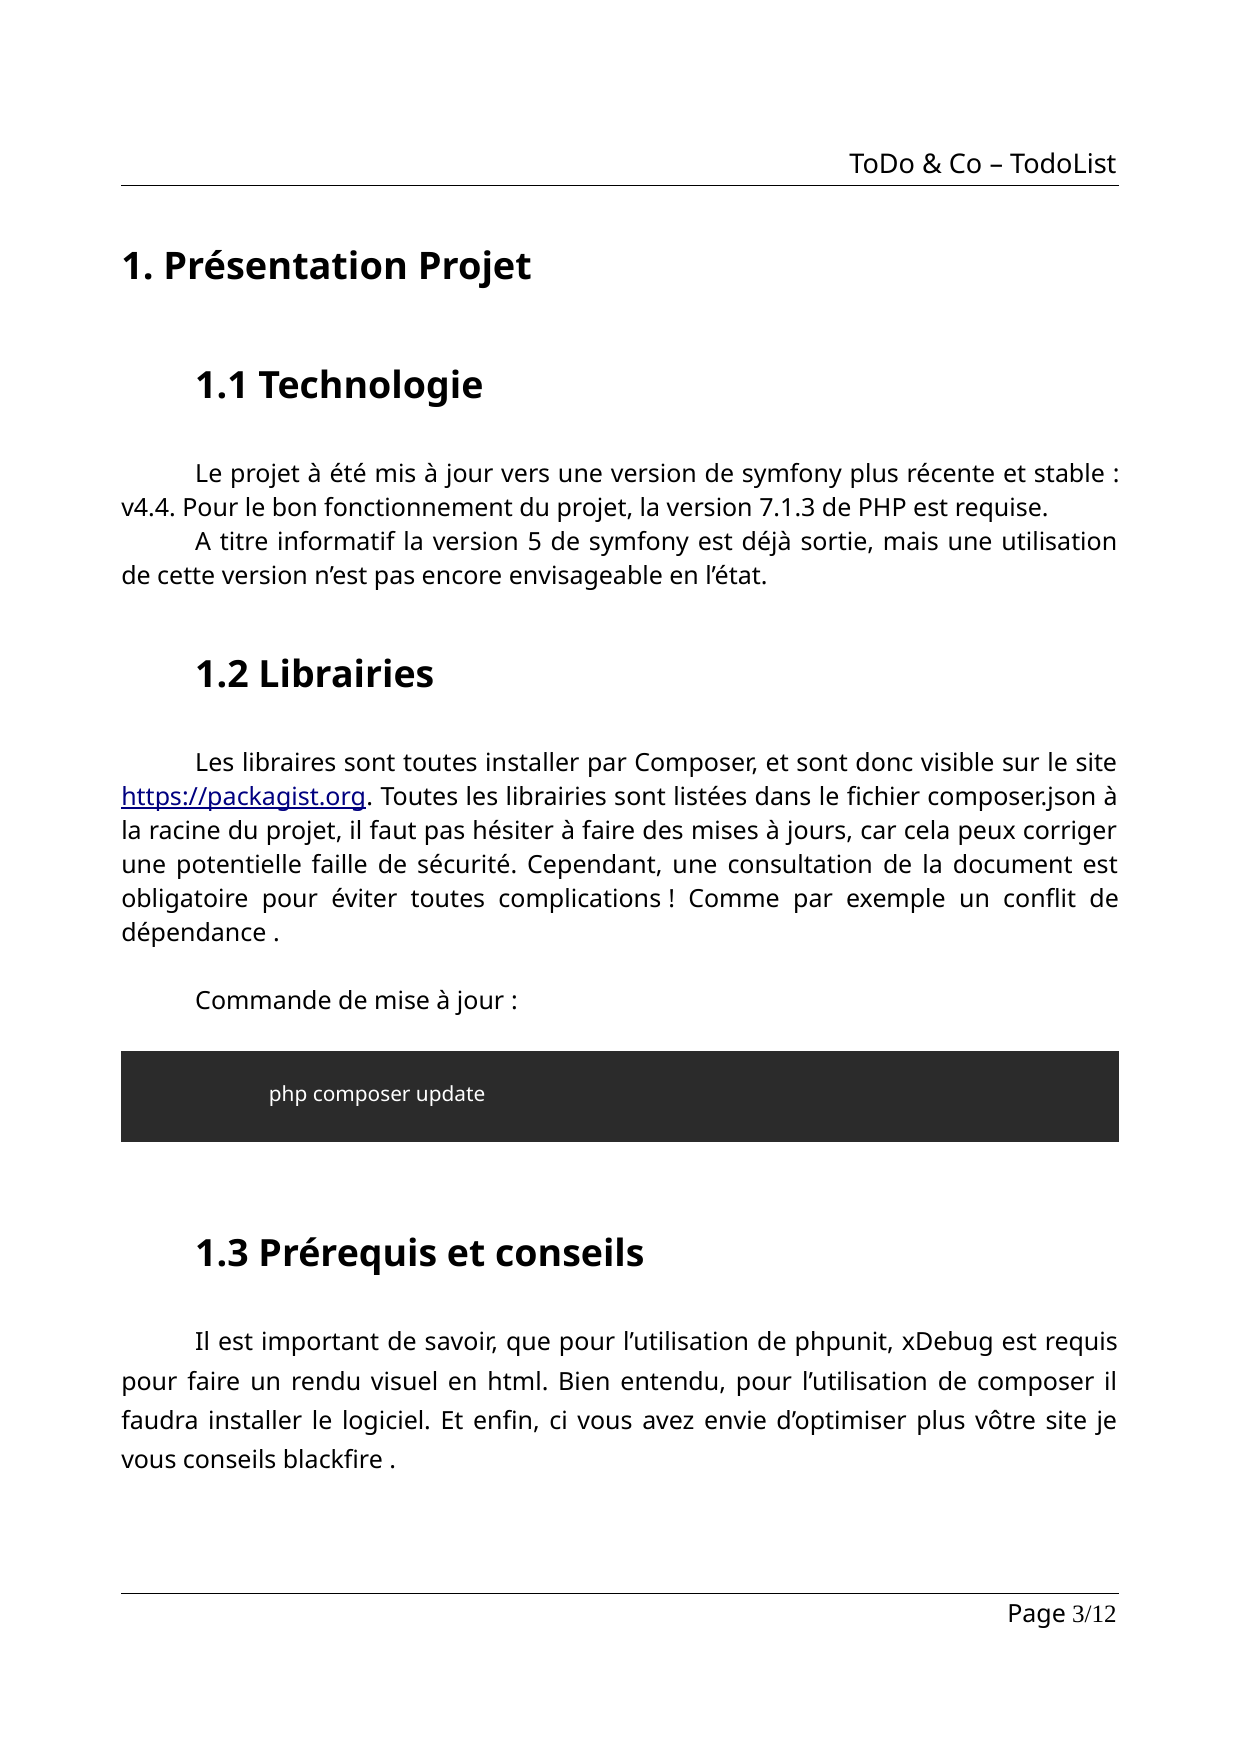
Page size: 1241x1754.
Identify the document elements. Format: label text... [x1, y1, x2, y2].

text Il est important de savoir, que pour l’utilisation de phpunit, xDebug est requis pour faire un rendu visuel en html. Bien entendu, pour l’utilisation de composer il faudra installer le logiciel. Et enfin, ci vous avez envie d’optimiser plus vôtre site je vous conseils blackfire . [121, 1324, 1119, 1476]
subtitle 1.2 Librairies [121, 647, 1119, 698]
text Commande de mise à jour : [121, 983, 1119, 1017]
subtitle 1.1 Technologie [121, 358, 1119, 409]
text Le projet à été mis à jour vers une version de symfony plus récente et stable : v4.4. Pour le bon fonctionnement du projet, la version 7.1.3 de PHP est requise. [121, 456, 1119, 524]
subtitle 1.3 Prérequis et conseils [121, 1226, 1119, 1277]
text A titre informatif la version 5 de symfony est déjà sortie, mais une utilisation de cette version n’est pas encore envisageable en l’état. [121, 524, 1119, 592]
subtitle 1. Présentation Projet [121, 239, 1119, 291]
text php composer update [121, 1079, 1119, 1108]
text Les libraires sont toutes installer par Composer, et sont donc visible sur le site https://packagist.org. Toutes les librairies sont listées dans le fichier composer.json à la racine du projet, il faut pas hésiter à faire des mises à jours, car cela peux corriger une potentielle faille de sécurité. Cependant, une consultation de la document est obligatoire pour éviter toutes complications ! Comme par exemple un conflit de dépendance . [121, 744, 1119, 949]
